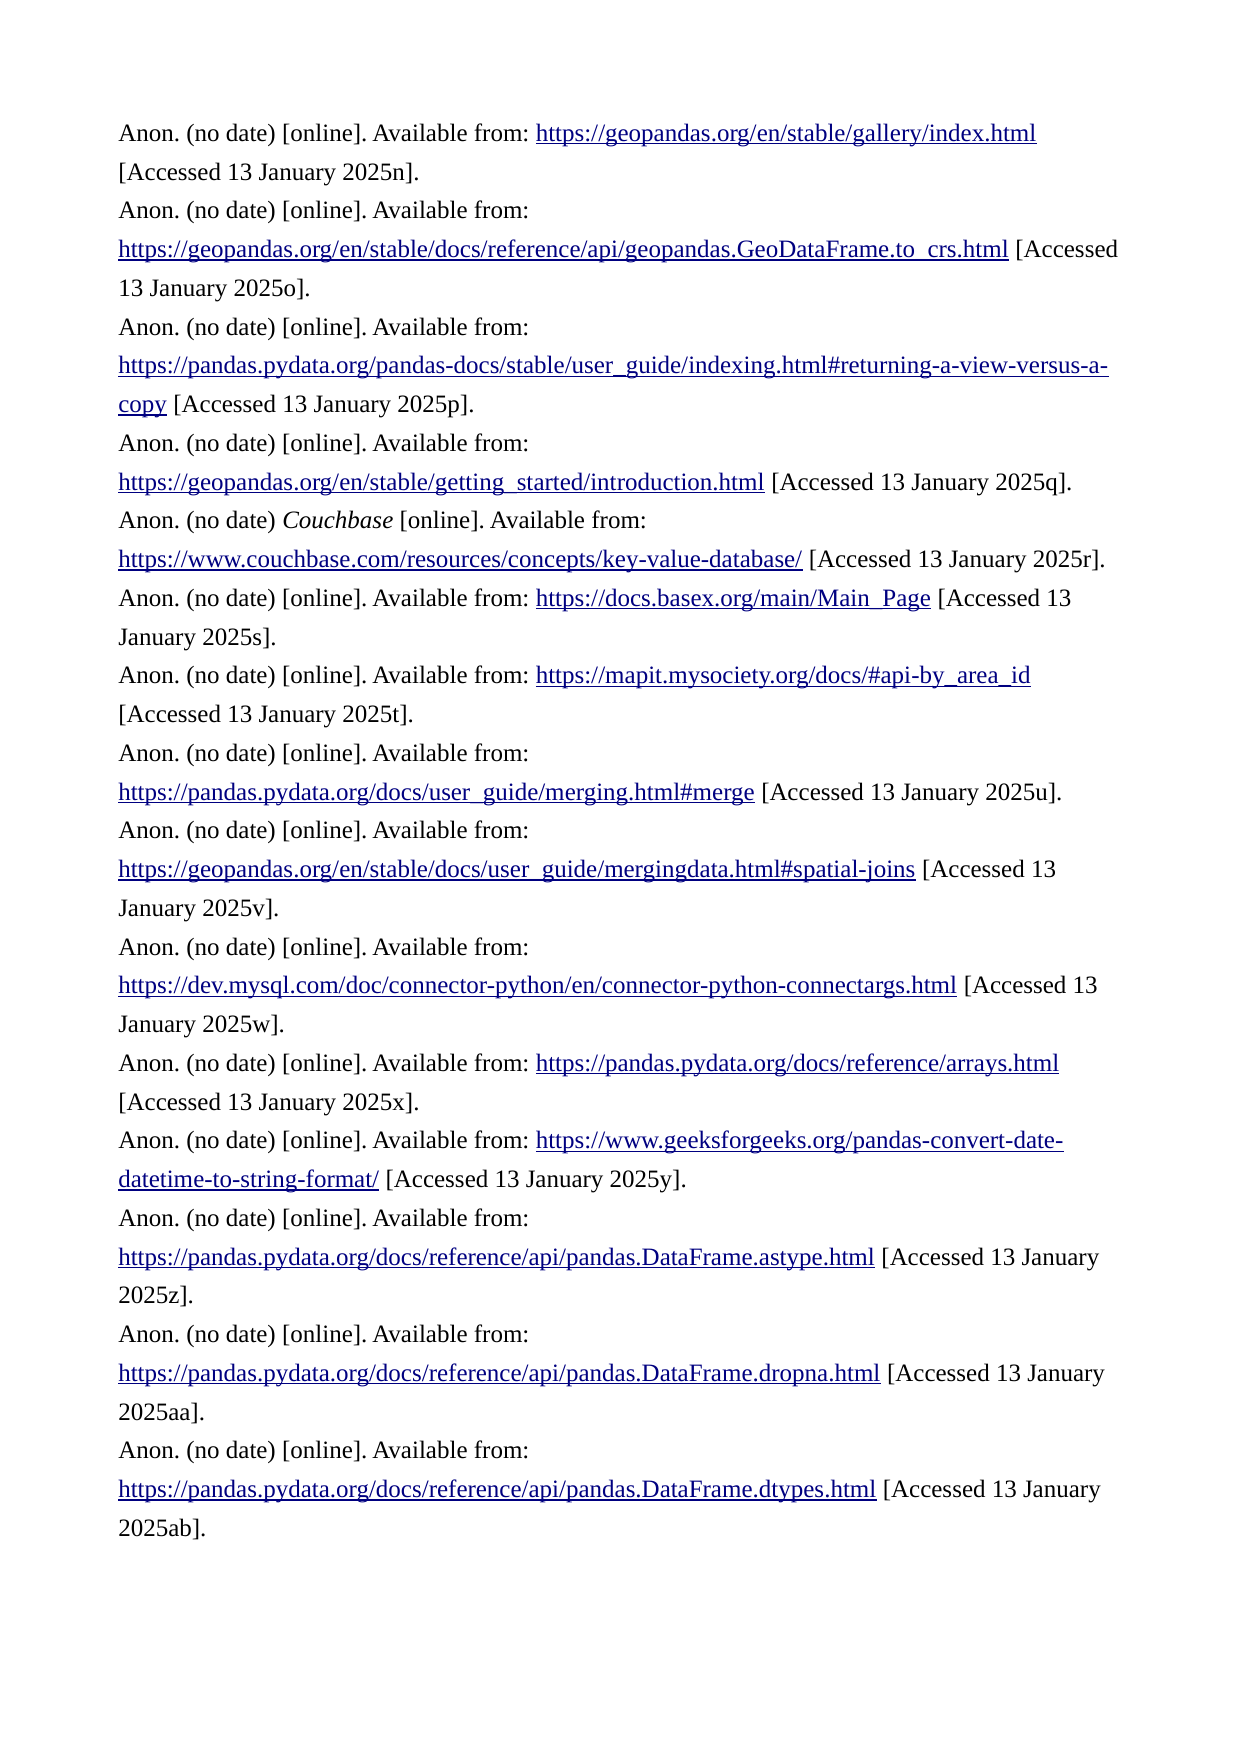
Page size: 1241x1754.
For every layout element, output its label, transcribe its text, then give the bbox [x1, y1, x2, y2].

text Anon. (no date) [online]. Available from: https://pandas.pydata.org/docs/reference/api/pandas.DataFrame.dtypes.html [Accessed 13 January 2025ab]. [118, 1436, 1122, 1542]
text Anon. (no date) Couchbase [online]. Available from: https://www.couchbase.com/resources/concepts/key-value-database/ [Accessed 13 January 2025r]. [118, 506, 1122, 573]
text Anon. (no date) [online]. Available from: https://www.geeksforgeeks.org/pandas-convert-date-datetime-to-string-format/ [Accessed 13 January 2025y]. [118, 1126, 1122, 1193]
text Anon. (no date) [online]. Available from: https://pandas.pydata.org/docs/user_guide/merging.html#merge [Accessed 13 January 2025u]. [118, 738, 1122, 806]
text Anon. (no date) [online]. Available from: https://pandas.pydata.org/docs/reference/arrays.html [Accessed 13 January 2025x]. [118, 1048, 1122, 1116]
text Anon. (no date) [online]. Available from: https://geopandas.org/en/stable/getting_started/introduction.html [Accessed 13 January 2025q]. [118, 428, 1122, 496]
text Anon. (no date) [online]. Available from: https://docs.basex.org/main/Main_Page [Accessed 13 January 2025s]. [118, 583, 1122, 651]
text Anon. (no date) [online]. Available from: https://pandas.pydata.org/docs/reference/api/pandas.DataFrame.astype.html [Accessed 13 January 2025z]. [118, 1203, 1122, 1309]
text Anon. (no date) [online]. Available from: https://pandas.pydata.org/pandas-docs/stable/user_guide/indexing.html#returning-a-view-versus-a-copy [Accessed 13 January 2025p]. [118, 312, 1122, 418]
text Anon. (no date) [online]. Available from: https://mapit.mysociety.org/docs/#api-by_area_id [Accessed 13 January 2025t]. [118, 661, 1122, 728]
text Anon. (no date) [online]. Available from: https://geopandas.org/en/stable/docs/reference/api/geopandas.GeoDataFrame.to_crs.html [Accessed 13 January 2025o]. [118, 196, 1122, 302]
text Anon. (no date) [online]. Available from: https://dev.mysql.com/doc/connector-python/en/connector-python-connectargs.html [Accessed 13 January 2025w]. [118, 932, 1122, 1038]
text Anon. (no date) [online]. Available from: https://geopandas.org/en/stable/gallery/index.html [Accessed 13 January 2025n]. [118, 118, 1122, 186]
text Anon. (no date) [online]. Available from: https://geopandas.org/en/stable/docs/user_guide/mergingdata.html#spatial-joins [Accessed 13 January 2025v]. [118, 816, 1122, 922]
text Anon. (no date) [online]. Available from: https://pandas.pydata.org/docs/reference/api/pandas.DataFrame.dropna.html [Accessed 13 January 2025aa]. [118, 1319, 1122, 1426]
